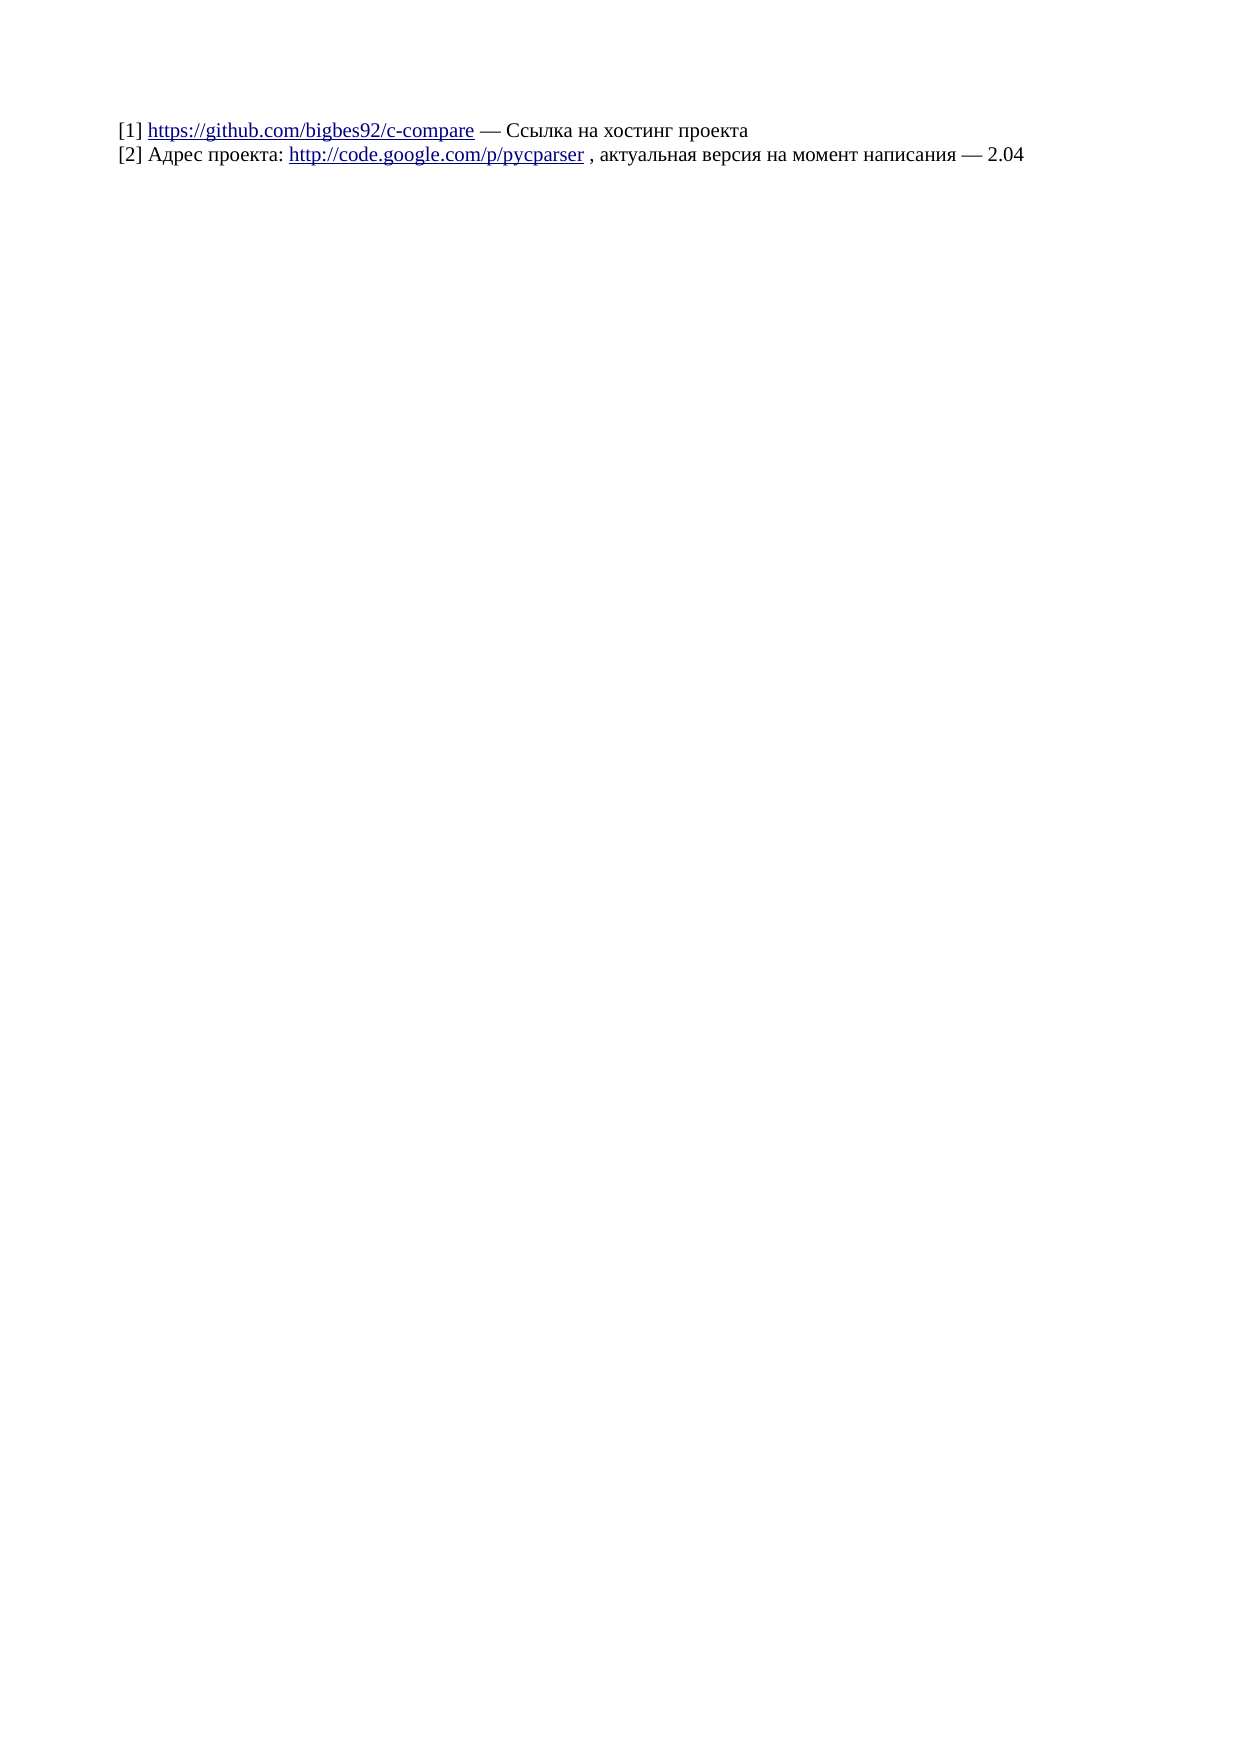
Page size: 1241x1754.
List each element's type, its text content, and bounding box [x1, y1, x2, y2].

text https://github.com/bigbes92/c-compare — Ссылка на хостинг проекта [118, 118, 1122, 142]
text Адрес проекта: http://code.google.com/p/pycparser , актуальная версия на момент написания — 2.04 [118, 142, 1122, 166]
